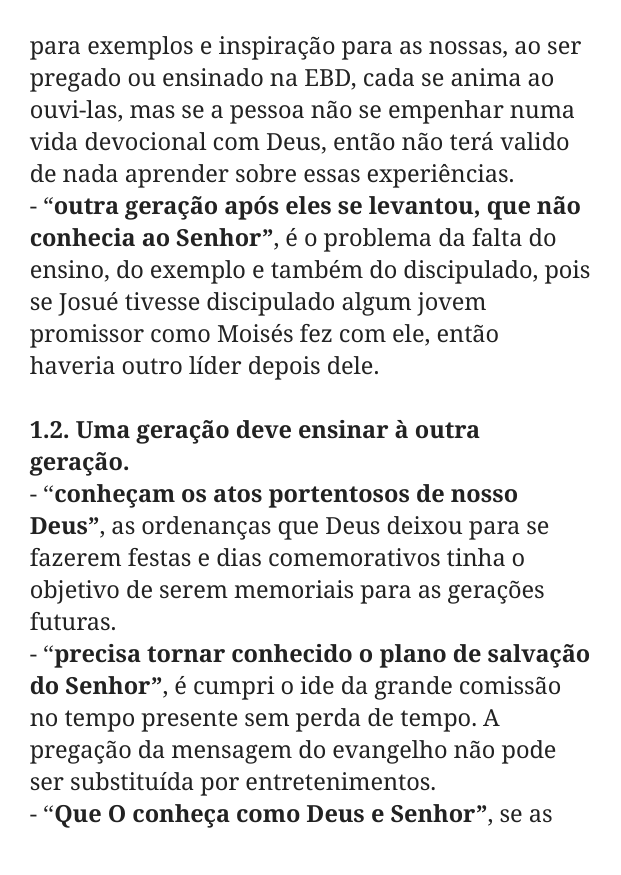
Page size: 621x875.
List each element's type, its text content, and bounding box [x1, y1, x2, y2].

text para exemplos e inspiração para as nossas, ao ser pregado ou ensinado na EBD, cada se anima ao ouvi-las, mas se a pessoa não se empenhar numa vida devocional com Deus, então não terá valido de nada aprender sobre essas experiências. [29, 29, 591, 189]
text 1.2. Uma geração deve ensinar à outra geração. - “conheçam os atos portentosos de nosso Deus”, as ordenanças que Deus deixou para se fazerem festas e dias comemorativos tinha o objetivo de serem memoriais para as gerações futuras. - “precisa tornar conhecido o plano de salvação do Senhor”, é cumpri o ide da grande comissão no tempo presente sem perda de tempo. A pregação da mensagem do evangelho não pode ser substituída por entretenimentos. - “Que O conheça como Deus e Senhor”, se as [29, 413, 591, 829]
text - “outra geração após eles se levantou, que não conhecia ao Senhor”, é o problema da falta do ensino, do exemplo e também do discipulado, pois se Josué tivesse discipulado algum jovem promissor como Moisés fez com ele, então haveria outro líder depois dele. [29, 189, 591, 381]
